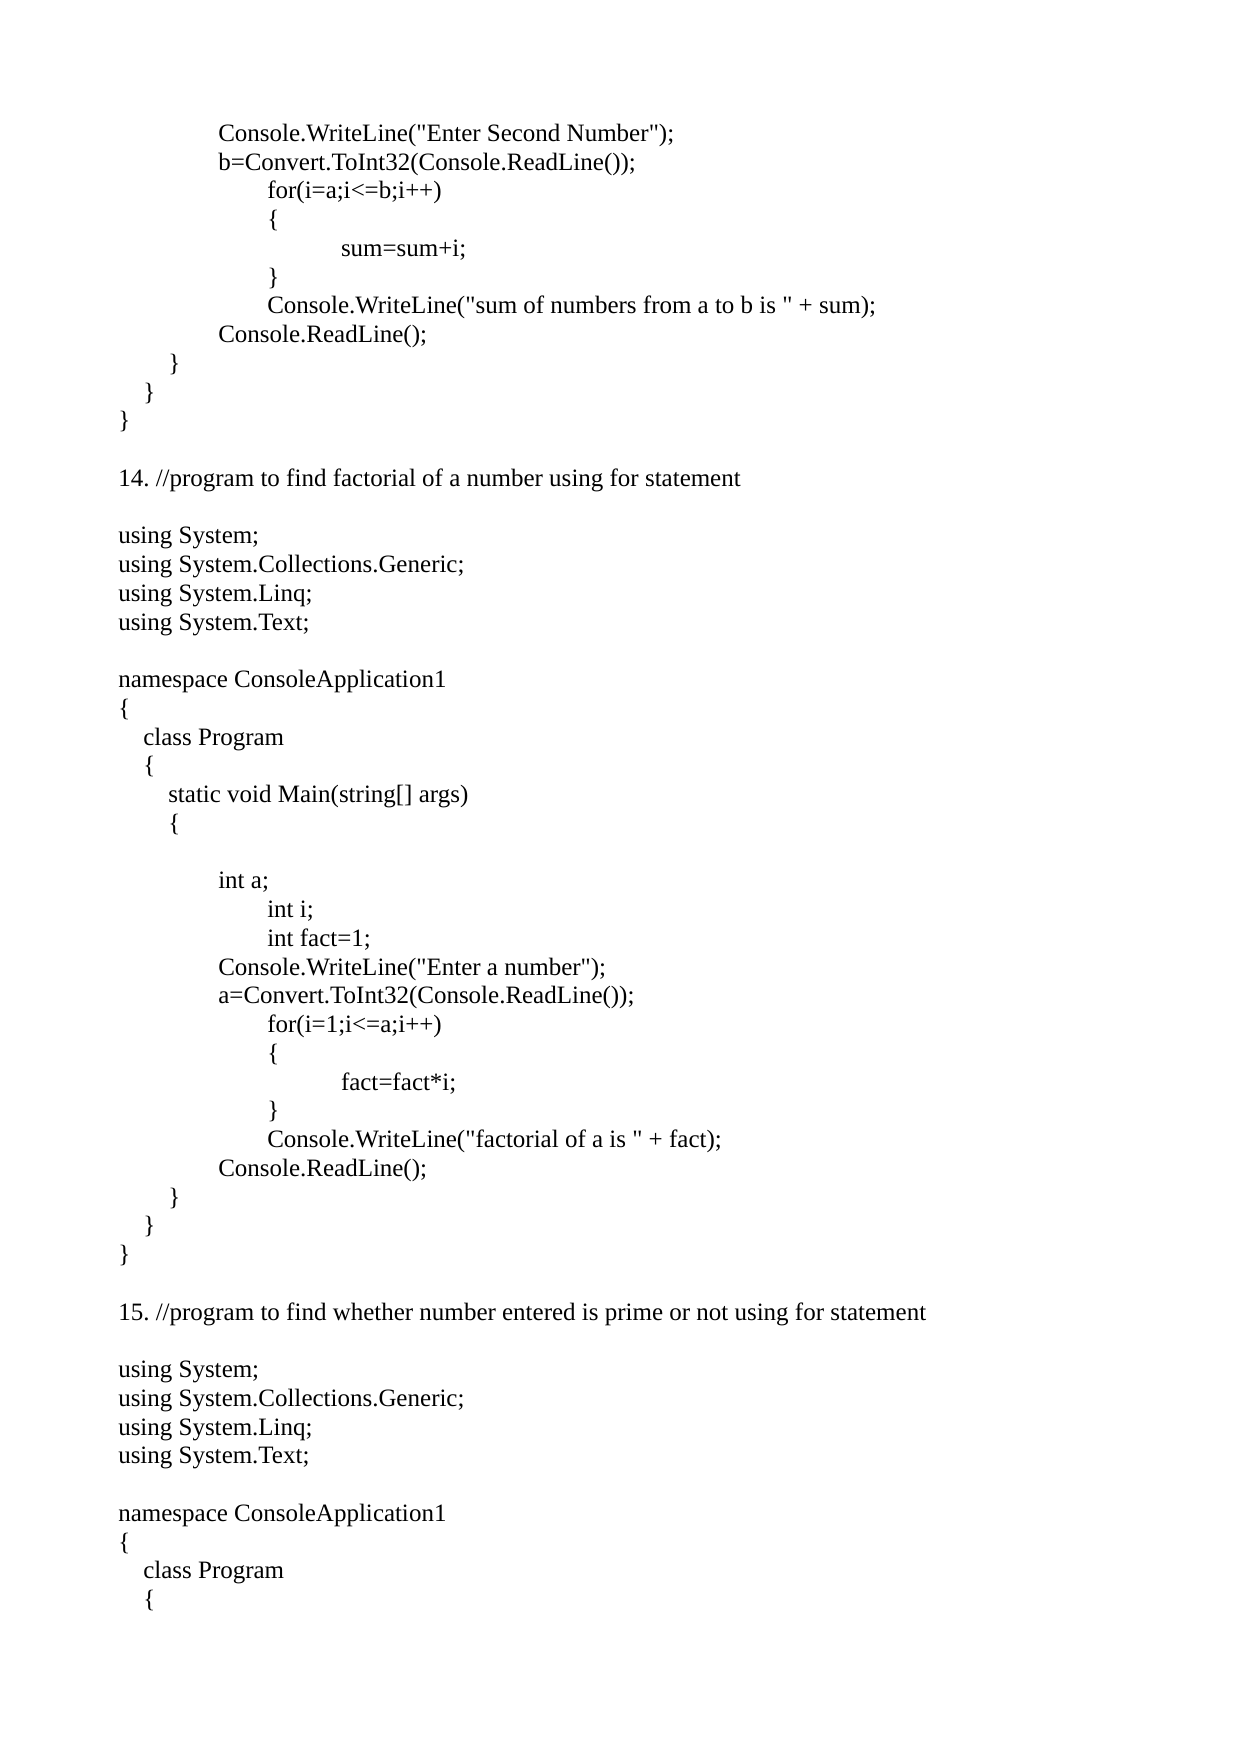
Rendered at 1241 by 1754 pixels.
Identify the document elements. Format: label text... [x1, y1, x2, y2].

text using System.Text; [118, 607, 1122, 636]
text using System.Text; [118, 1441, 1122, 1469]
text int a; [118, 866, 1122, 894]
text } [118, 348, 1122, 377]
text using System; [118, 521, 1122, 549]
text 15. //program to find whether number entered is prime or not using for statement [118, 1297, 1122, 1326]
text } [118, 377, 1122, 406]
text Console.ReadLine(); [118, 319, 1122, 348]
text { [118, 751, 1122, 779]
text namespace ConsoleApplication1 [118, 1498, 1122, 1527]
text using System.Collections.Generic; [118, 1383, 1122, 1412]
text 14. //program to find factorial of a number using for statement [118, 463, 1122, 492]
text { [118, 204, 1122, 233]
text using System.Linq; [118, 578, 1122, 607]
text class Program [118, 722, 1122, 751]
text { [118, 1584, 1122, 1613]
text a=Convert.ToInt32(Console.ReadLine()); [118, 981, 1122, 1009]
text { [118, 1038, 1122, 1067]
text { [118, 693, 1122, 722]
text Console.WriteLine("factorial of a is " + fact); [118, 1124, 1122, 1153]
text int i; [118, 894, 1122, 923]
text for(i=a;i<=b;i++) [118, 176, 1122, 204]
text } [118, 406, 1122, 434]
text } [118, 1211, 1122, 1239]
text for(i=1;i<=a;i++) [118, 1009, 1122, 1038]
text fact=fact*i; [118, 1067, 1122, 1096]
text using System; [118, 1354, 1122, 1383]
text namespace ConsoleApplication1 [118, 664, 1122, 693]
text using System.Linq; [118, 1412, 1122, 1441]
text { [118, 1527, 1122, 1556]
text Console.WriteLine("sum of numbers from a to b is " + sum); [118, 291, 1122, 319]
text } [118, 1096, 1122, 1124]
text sum=sum+i; [118, 233, 1122, 262]
text Console.ReadLine(); [118, 1153, 1122, 1182]
text Console.WriteLine("Enter a number"); [118, 952, 1122, 981]
text b=Convert.ToInt32(Console.ReadLine()); [118, 147, 1122, 176]
text class Program [118, 1556, 1122, 1584]
text int fact=1; [118, 923, 1122, 952]
text } [118, 1182, 1122, 1211]
text } [118, 262, 1122, 291]
text } [118, 1239, 1122, 1268]
text using System.Collections.Generic; [118, 549, 1122, 578]
text static void Main(string[] args) [118, 779, 1122, 808]
text Console.WriteLine("Enter Second Number"); [118, 118, 1122, 147]
text { [118, 808, 1122, 837]
